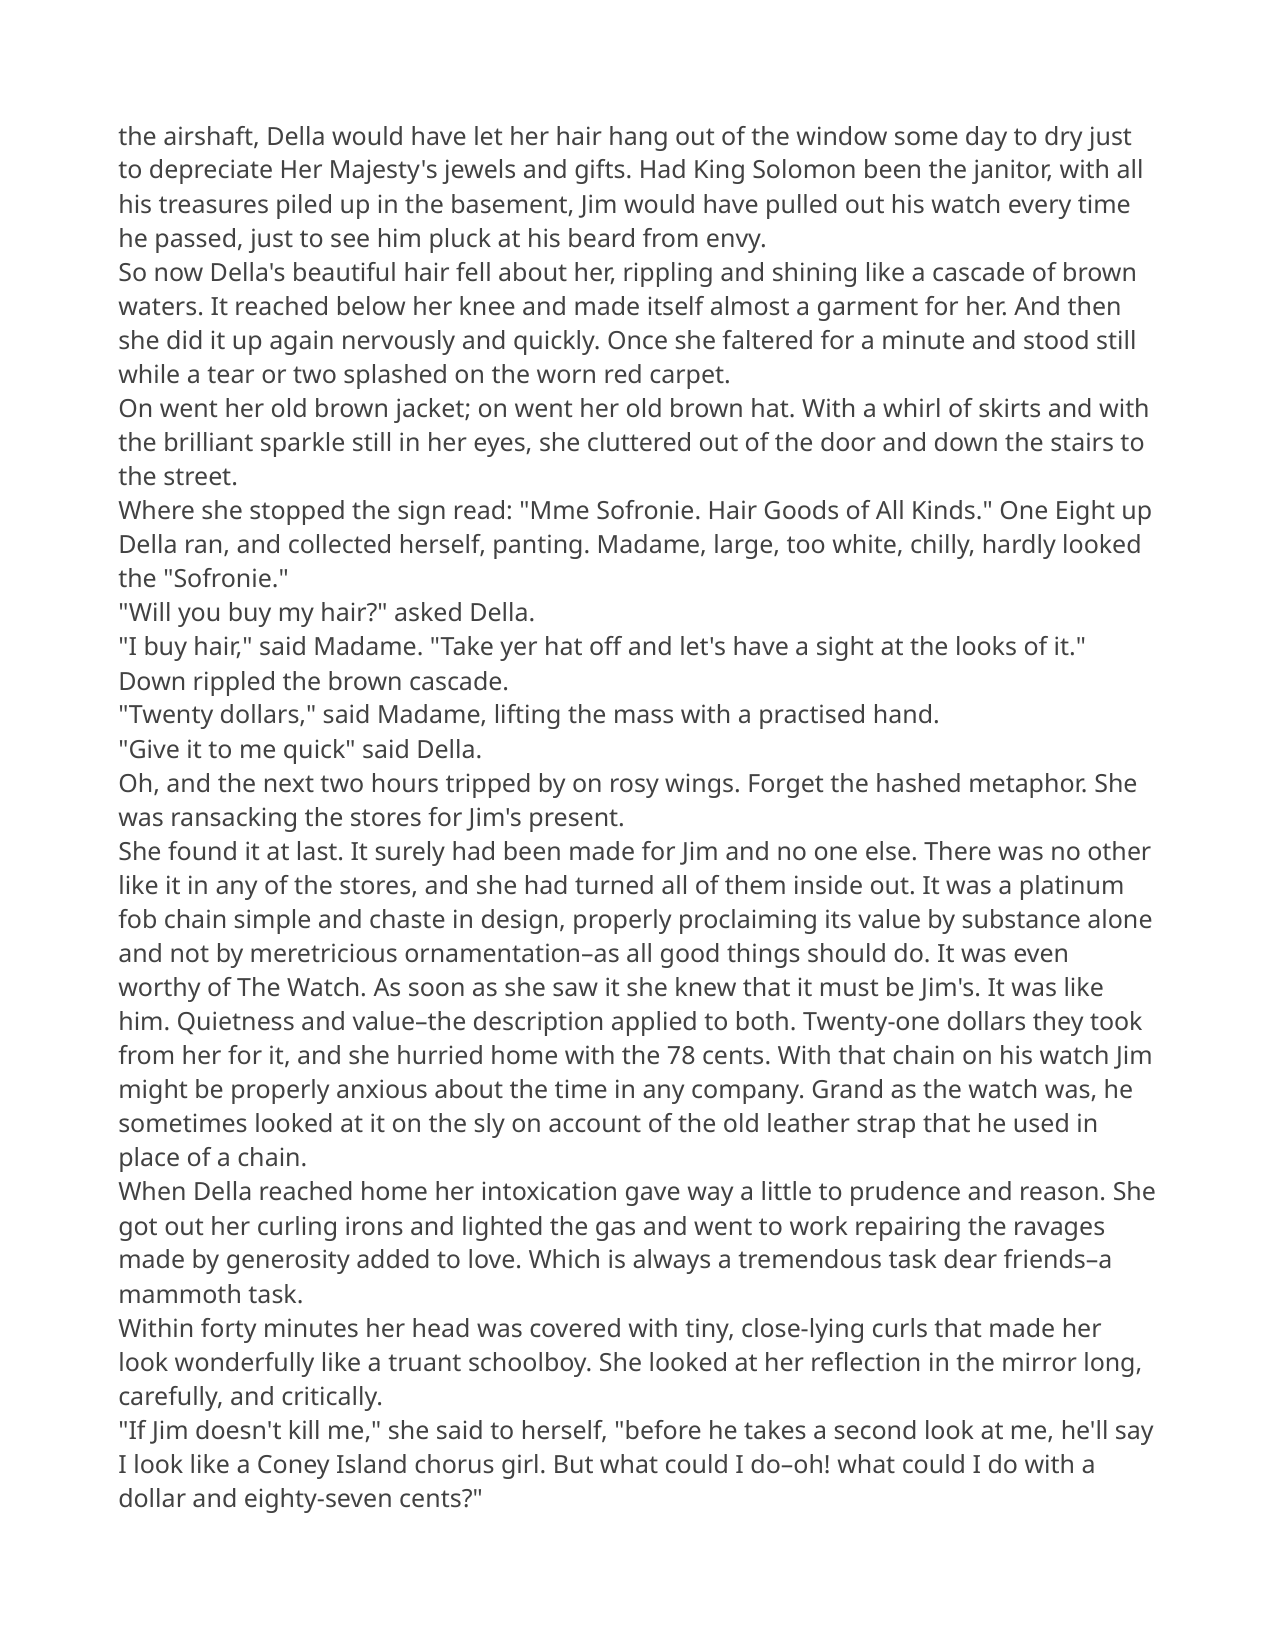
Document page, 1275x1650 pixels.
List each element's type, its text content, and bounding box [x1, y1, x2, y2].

text "Will you buy my hair?" asked Della. [118, 595, 1157, 629]
text the airshaft, Della would have let her hair hang out of the window some day to dry just to depreciate Her Majesty's jewels and gifts. Had King Solomon been the janitor, with all his treasures piled up in the basement, Jim would have pulled out his watch every time he passed, just to see him pluck at his beard from envy. [118, 118, 1157, 254]
text Oh, and the next two hours tripped by on rosy wings. Forget the hashed metaphor. She was ransacking the stores for Jim's present. [118, 765, 1157, 833]
text Within forty minutes her head was covered with tiny, close-lying curls that made her look wonderfully like a truant schoolboy. She looked at her reflection in the mirror long, carefully, and critically. [118, 1310, 1157, 1412]
text "If Jim doesn't kill me," she said to herself, "before he takes a second look at me, he'll say I look like a Coney Island chorus girl. But what could I do–oh! what could I do with a dollar and eighty-seven cents?" [118, 1412, 1157, 1515]
text Where she stopped the sign read: "Mme Sofronie. Hair Goods of All Kinds." One Eight up Della ran, and collected herself, panting. Madame, large, too white, chilly, hardly looked the "Sofronie." [118, 493, 1157, 595]
text "I buy hair," said Madame. "Take yer hat off and let's have a sight at the looks of it." [118, 629, 1157, 663]
text She found it at last. It surely had been made for Jim and no one else. There was no other like it in any of the stores, and she had turned all of them inside out. It was a platinum fob chain simple and chaste in design, properly proclaiming its value by substance alone and not by meretricious ornamentation–as all good things should do. It was even worthy of The Watch. As soon as she saw it she knew that it must be Jim's. It was like him. Quietness and value–the description applied to both. Twenty-one dollars they took from her for it, and she hurried home with the 78 cents. With that chain on his watch Jim might be properly anxious about the time in any company. Grand as the watch was, he sometimes looked at it on the sly on account of the old leather strap that he used in place of a chain. [118, 833, 1157, 1174]
text Down rippled the brown cascade. [118, 663, 1157, 697]
text "Twenty dollars," said Madame, lifting the mass with a practised hand. [118, 697, 1157, 731]
text "Give it to me quick" said Della. [118, 731, 1157, 765]
text When Della reached home her intoxication gave way a little to prudence and reason. She got out her curling irons and lighted the gas and went to work repairing the ravages made by generosity added to love. Which is always a tremendous task dear friends–a mammoth task. [118, 1174, 1157, 1310]
text So now Della's beautiful hair fell about her, rippling and shining like a cascade of brown waters. It reached below her knee and made itself almost a garment for her. And then she did it up again nervously and quickly. Once she faltered for a minute and stood still while a tear or two splashed on the worn red carpet. [118, 254, 1157, 391]
text On went her old brown jacket; on went her old brown hat. With a whirl of skirts and with the brilliant sparkle still in her eyes, she cluttered out of the door and down the stairs to the street. [118, 391, 1157, 493]
